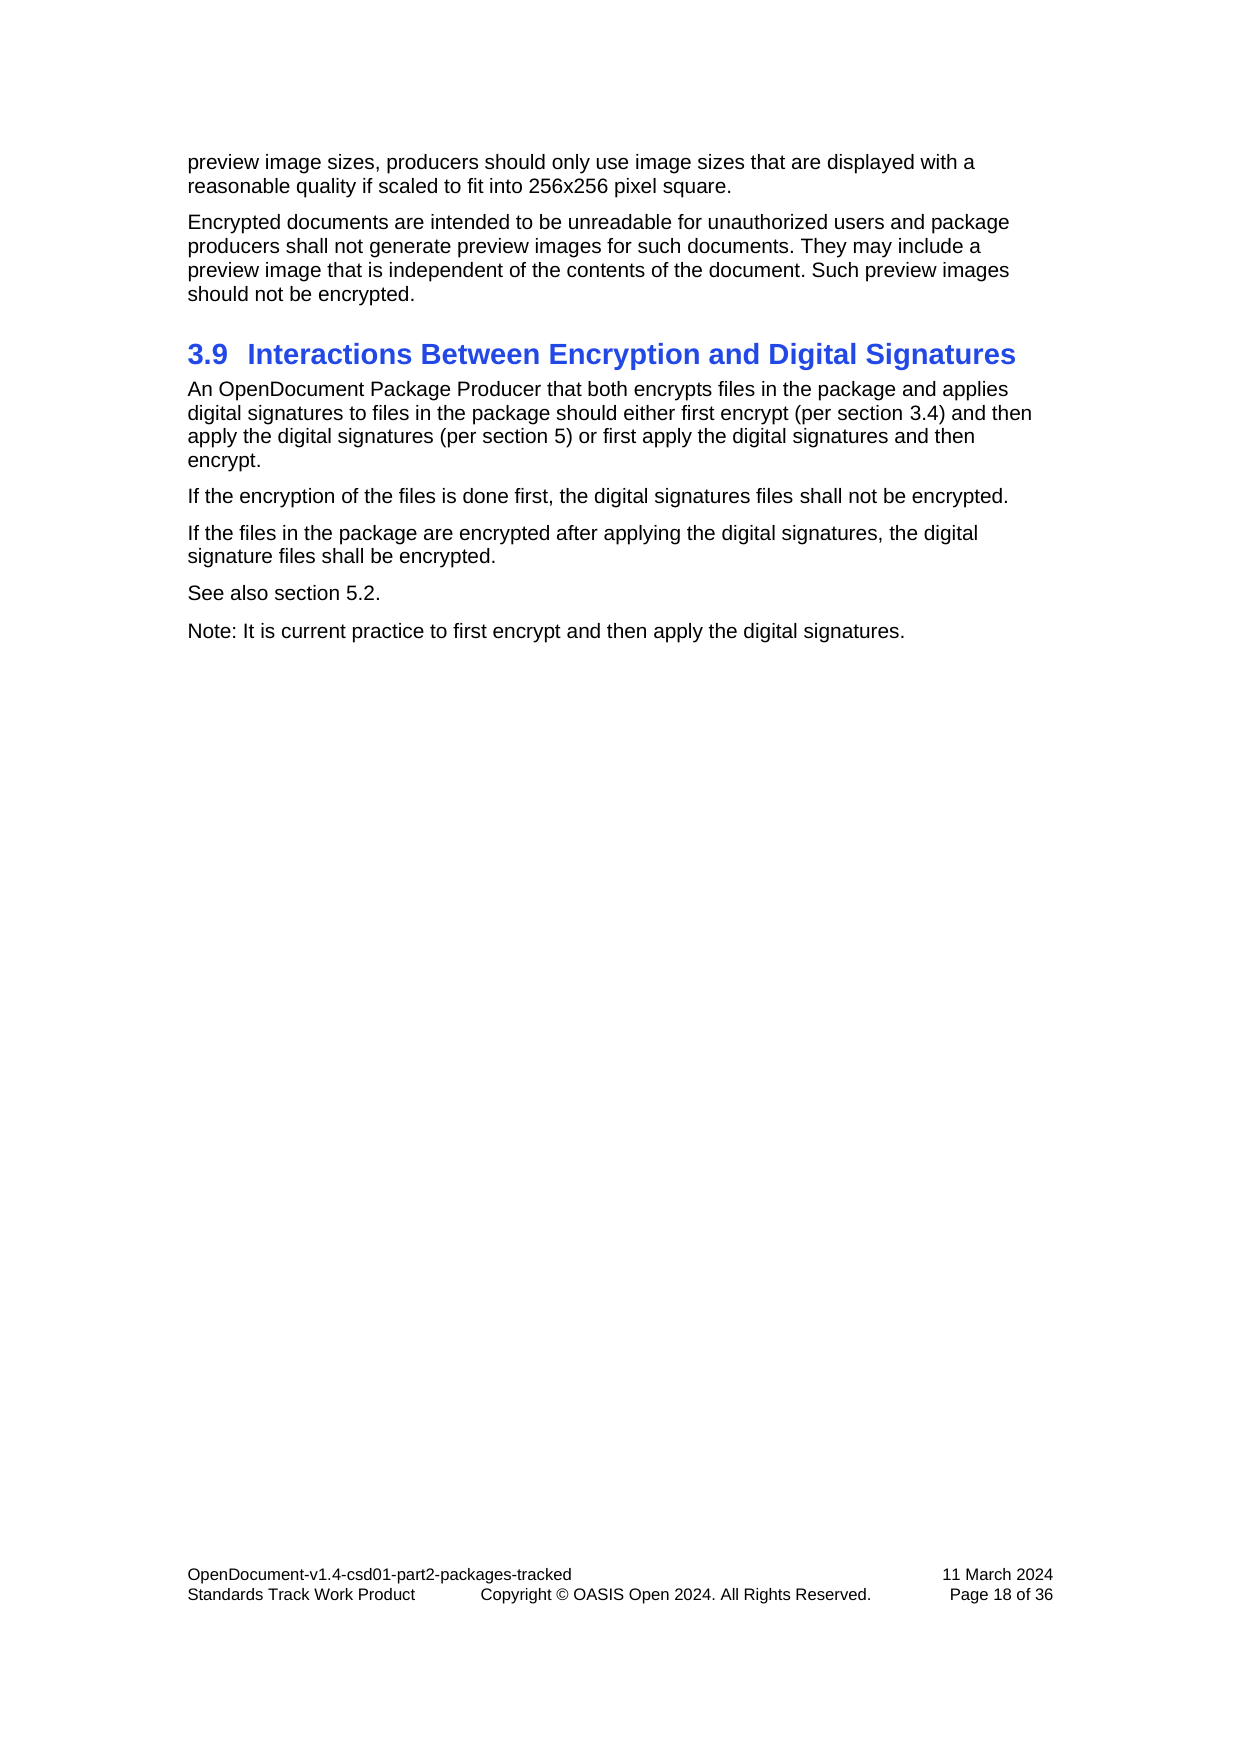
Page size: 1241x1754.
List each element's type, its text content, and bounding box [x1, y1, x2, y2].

text preview image sizes, producers should only use image sizes that are displayed with a reasonable quality if scaled to fit into 256x256 pixel square. [187, 150, 1053, 198]
subtitle Note: It is current practice to first encrypt and then apply the digital signatures. [187, 619, 1053, 643]
text If the encryption of the files is done first, the digital signatures files shall not be encrypted. [187, 484, 1053, 508]
text See also section 5.2. [187, 580, 1053, 604]
text If the files in the package are encrypted after applying the digital signatures, the digital signature files shall be encrypted. [187, 520, 1053, 568]
text An OpenDocument Package Producer that both encrypts files in the package and applies digital signatures to files in the package should either first encrypt (per section 3.4) and then apply the digital signatures (per section 5) or first apply the digital signatures and then encrypt. [187, 376, 1053, 472]
subtitle Interactions Between Encryption and Digital Signatures [187, 337, 1053, 370]
text Encrypted documents are intended to be unreadable for unauthorized users and package producers shall not generate preview images for such documents. They may include a preview image that is independent of the contents of the document. Such preview images should not be encrypted. [187, 210, 1053, 306]
